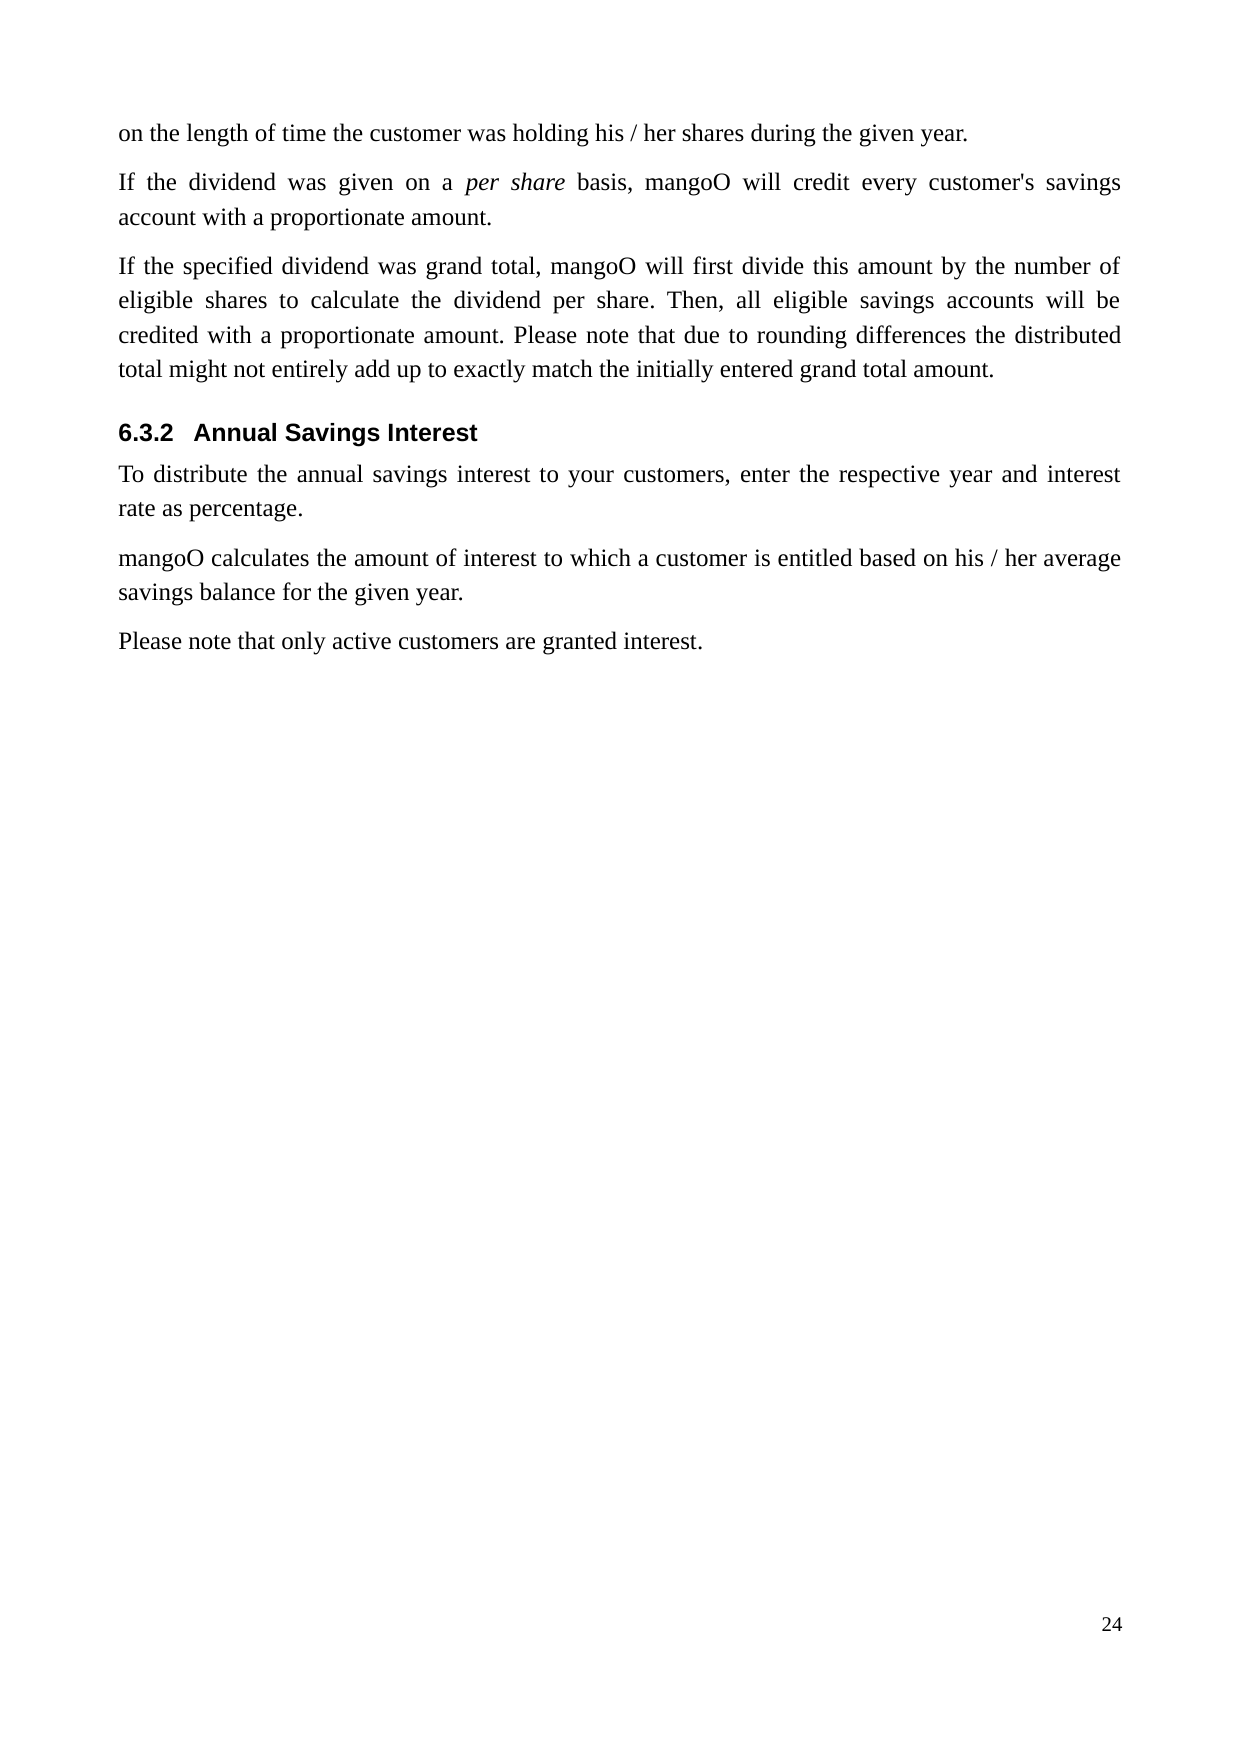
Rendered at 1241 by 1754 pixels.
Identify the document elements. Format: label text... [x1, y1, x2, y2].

text on the length of time the customer was holding his / her shares during the given year. [118, 118, 1122, 147]
text If the dividend was given on a per share basis, mangoO will credit every customer's savings account with a proportionate amount. [118, 167, 1122, 230]
text mangoO calculates the amount of interest to which a customer is entitled based on his / her average savings balance for the given year. [118, 543, 1122, 606]
text If the specified dividend was grand total, mangoO will first divide this amount by the number of eligible shares to calculate the dividend per share. Then, all eligible savings accounts will be credited with a proportionate amount. Please note that due to rounding differences the distributed total might not entirely add up to exactly match the initially entered grand total amount. [118, 251, 1122, 383]
text Please note that only active customers are granted interest. [118, 626, 1122, 655]
text To distribute the annual savings interest to your customers, enter the respective year and interest rate as percentage. [118, 459, 1122, 522]
subtitle Annual Savings Interest [118, 418, 1122, 447]
